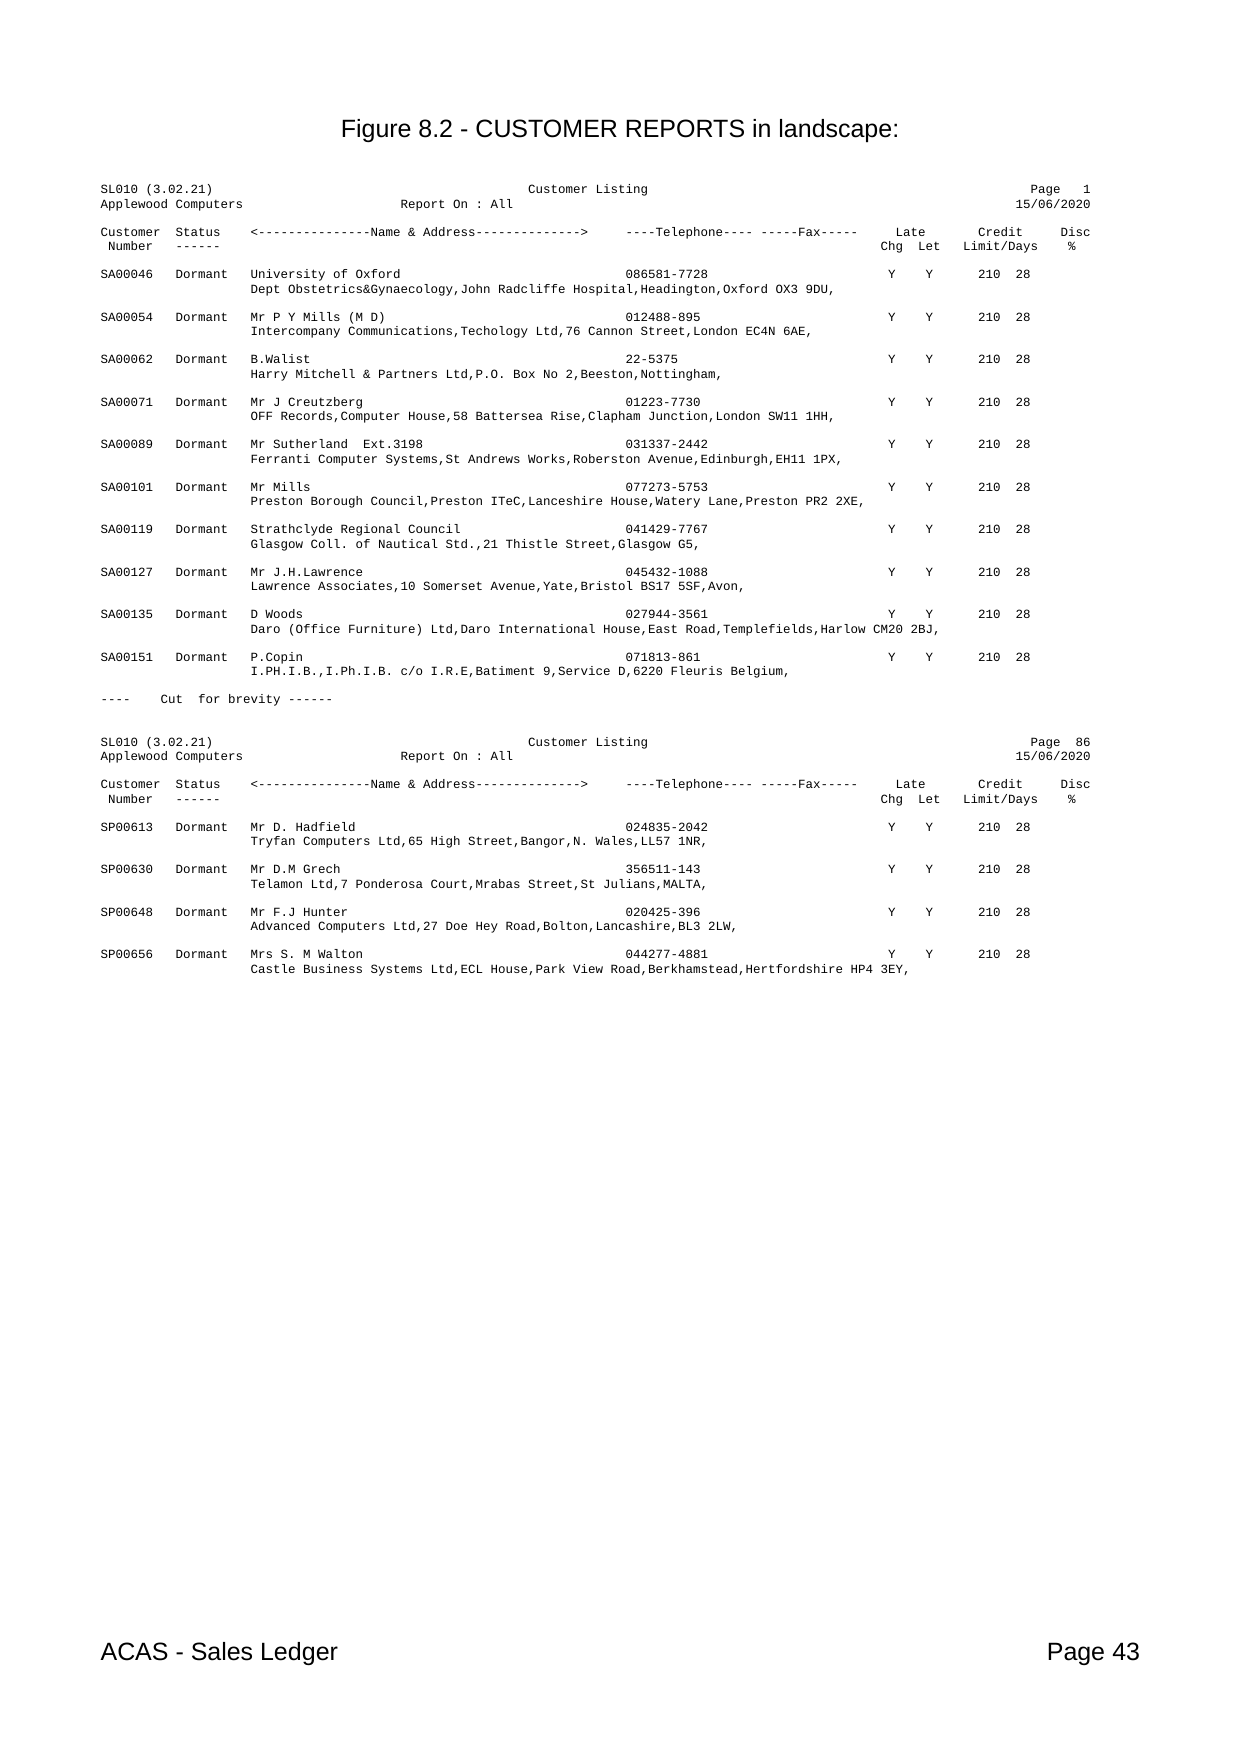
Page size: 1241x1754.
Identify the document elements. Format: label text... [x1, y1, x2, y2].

text SL010 (3.02.21) Customer Listing Page 1 [100, 183, 1140, 198]
text SA00071 Dormant Mr J Creutzberg 01223-7730 Y Y 210 28 [100, 396, 1140, 410]
text Telamon Ltd,7 Ponderosa Court,Mrabas Street,St Julians,MALTA, [100, 878, 1140, 892]
text Figure 8.2 - CUSTOMER REPORTS in landscape: [100, 113, 1140, 142]
text Customer Status <---------------Name & Address--------------> ----Telephone---- -----Fax----- Late Credit Disc [100, 226, 1140, 240]
text Tryfan Computers Ltd,65 High Street,Bangor,N. Wales,LL57 1NR, [100, 835, 1140, 849]
text Number ------ Chg Let Limit/Days % [100, 793, 1140, 807]
text SA00119 Dormant Strathclyde Regional Council 041429-7767 Y Y 210 28 [100, 523, 1140, 538]
text SA00046 Dormant University of Oxford 086581-7728 Y Y 210 28 [100, 268, 1140, 283]
text Preston Borough Council,Preston ITeC,Lanceshire House,Watery Lane,Preston PR2 2XE, [100, 495, 1140, 509]
text Glasgow Coll. of Nautical Std.,21 Thistle Street,Glasgow G5, [100, 538, 1140, 552]
text OFF Records,Computer House,58 Battersea Rise,Clapham Junction,London SW11 1HH, [100, 410, 1140, 424]
text Castle Business Systems Ltd,ECL House,Park View Road,Berkhamstead,Hertfordshire HP4 3EY, [100, 963, 1140, 977]
text Applewood Computers Report On : All 15/06/2020 [100, 750, 1140, 764]
text Daro (Office Furniture) Ltd,Daro International House,East Road,Templefields,Harlow CM20 2BJ, [100, 623, 1140, 637]
text SA00101 Dormant Mr Mills 077273-5753 Y Y 210 28 [100, 481, 1140, 495]
text SP00630 Dormant Mr D.M Grech 356511-143 Y Y 210 28 [100, 863, 1140, 878]
text Lawrence Associates,10 Somerset Avenue,Yate,Bristol BS17 5SF,Avon, [100, 580, 1140, 594]
text Advanced Computers Ltd,27 Doe Hey Road,Bolton,Lancashire,BL3 2LW, [100, 920, 1140, 934]
text Customer Status <---------------Name & Address--------------> ----Telephone---- -----Fax----- Late Credit Disc [100, 778, 1140, 793]
text SP00648 Dormant Mr F.J Hunter 020425-396 Y Y 210 28 [100, 906, 1140, 920]
text SA00062 Dormant B.Walist 22-5375 Y Y 210 28 [100, 353, 1140, 368]
text ---- Cut for brevity ------ [100, 693, 1140, 708]
text Dept Obstetrics&Gynaecology,John Radcliffe Hospital,Headington,Oxford OX3 9DU, [100, 283, 1140, 297]
text SA00127 Dormant Mr J.H.Lawrence 045432-1088 Y Y 210 28 [100, 566, 1140, 580]
text SA00054 Dormant Mr P Y Mills (M D) 012488-895 Y Y 210 28 [100, 311, 1140, 325]
text SP00613 Dormant Mr D. Hadfield 024835-2042 Y Y 210 28 [100, 821, 1140, 835]
text SA00151 Dormant P.Copin 071813-861 Y Y 210 28 [100, 651, 1140, 665]
text SL010 (3.02.21) Customer Listing Page 86 [100, 736, 1140, 750]
text I.PH.I.B.,I.Ph.I.B. c/o I.R.E,Batiment 9,Service D,6220 Fleuris Belgium, [100, 665, 1140, 679]
text Harry Mitchell & Partners Ltd,P.O. Box No 2,Beeston,Nottingham, [100, 368, 1140, 382]
text SA00089 Dormant Mr Sutherland Ext.3198 031337-2442 Y Y 210 28 [100, 438, 1140, 453]
text SA00135 Dormant D Woods 027944-3561 Y Y 210 28 [100, 608, 1140, 623]
text Number ------ Chg Let Limit/Days % [100, 240, 1140, 254]
text SP00656 Dormant Mrs S. M Walton 044277-4881 Y Y 210 28 [100, 948, 1140, 963]
text Intercompany Communications,Techology Ltd,76 Cannon Street,London EC4N 6AE, [100, 325, 1140, 339]
text Applewood Computers Report On : All 15/06/2020 [100, 198, 1140, 212]
text Ferranti Computer Systems,St Andrews Works,Roberston Avenue,Edinburgh,EH11 1PX, [100, 453, 1140, 467]
